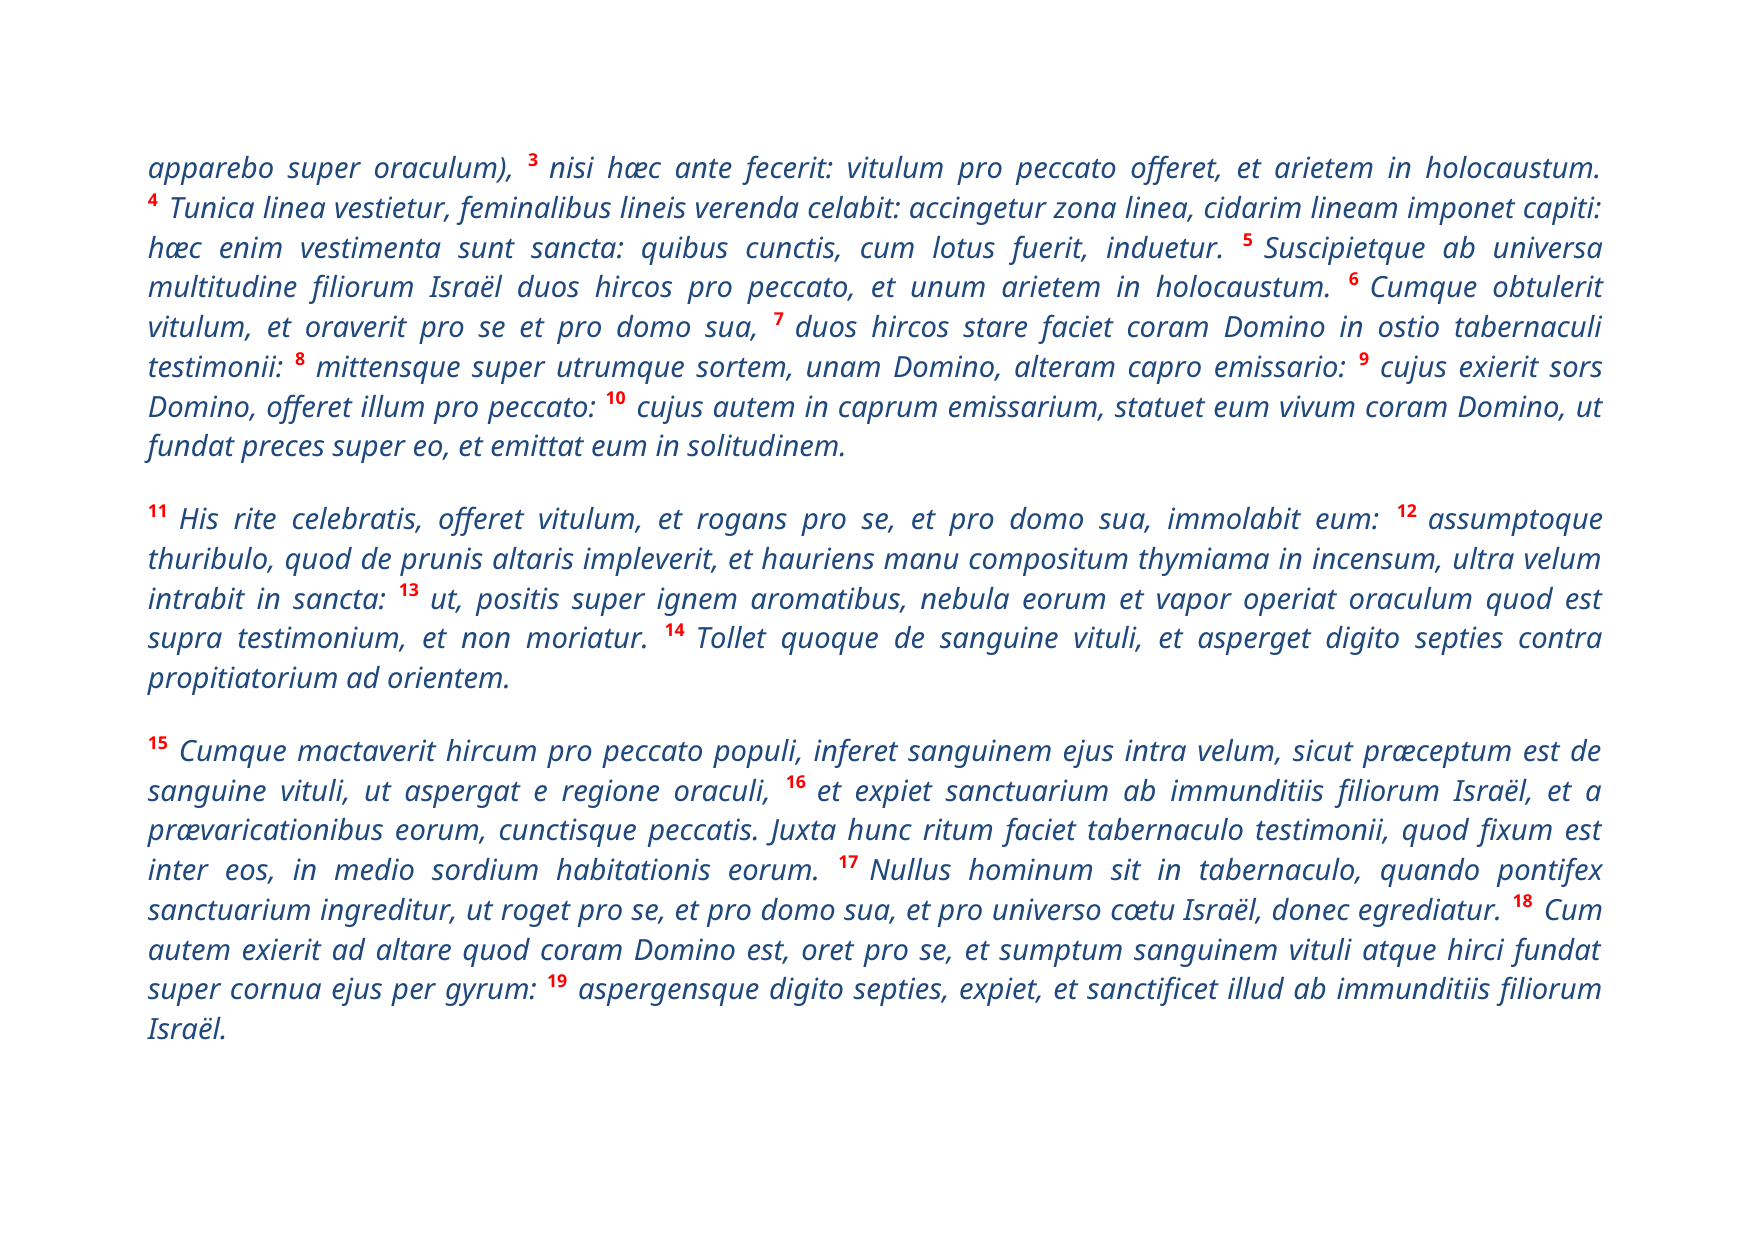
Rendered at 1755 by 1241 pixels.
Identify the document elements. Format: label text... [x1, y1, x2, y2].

text 15 Cumque mactaverit hircum pro peccato populi, inferet sanguinem ejus intra velum, sicut præceptum est de sanguine vituli, ut aspergat e regione oraculi, 16 et expiet sanctuarium ab immunditiis filiorum Israël, et a prævaricationibus eorum, cunctisque peccatis. Juxta hunc ritum faciet tabernaculo testimonii, quod fixum est inter eos, in medio sordium habitationis eorum. 17 Nullus hominum sit in tabernaculo, quando pontifex sanctuarium ingreditur, ut roget pro se, et pro domo sua, et pro universo cœtu Israël, donec egrediatur. 18 Cum autem exierit ad altare quod coram Domino est, oret pro se, et sumptum sanguinem vituli atque hirci fundat super cornua ejus per gyrum: 19 aspergensque digito septies, expiet, et sanctificet illud ab immunditiis filiorum Israël. [148, 730, 1606, 1048]
text 11 His rite celebratis, offeret vitulum, et rogans pro se, et pro domo sua, immolabit eum: 12 assumptoque thuribulo, quod de prunis altaris impleverit, et hauriens manu compositum thymiama in incensum, ultra velum intrabit in sancta: 13 ut, positis super ignem aromatibus, nebula eorum et vapor operiat oraculum quod est supra testimonium, et non moriatur. 14 Tollet quoque de sanguine vituli, et asperget digito septies contra propitiatorium ad orientem. [148, 498, 1606, 697]
text apparebo super oraculum), 3 nisi hæc ante fecerit: vitulum pro peccato offeret, et arietem in holocaustum. 4 Tunica linea vestietur, feminalibus lineis verenda celabit: accingetur zona linea, cidarim lineam imponet capiti: hæc enim vestimenta sunt sancta: quibus cunctis, cum lotus fuerit, induetur. 5 Suscipietque ab universa multitudine filiorum Israël duos hircos pro peccato, et unum arietem in holocaustum. 6 Cumque obtulerit vitulum, et oraverit pro se et pro domo sua, 7 duos hircos stare faciet coram Domino in ostio tabernaculi testimonii: 8 mittensque super utrumque sortem, unam Domino, alteram capro emissario: 9 cujus exierit sors Domino, offeret illum pro peccato: 10 cujus autem in caprum emissarium, statuet eum vivum coram Domino, ut fundat preces super eo, et emittat eum in solitudinem. [148, 148, 1606, 465]
